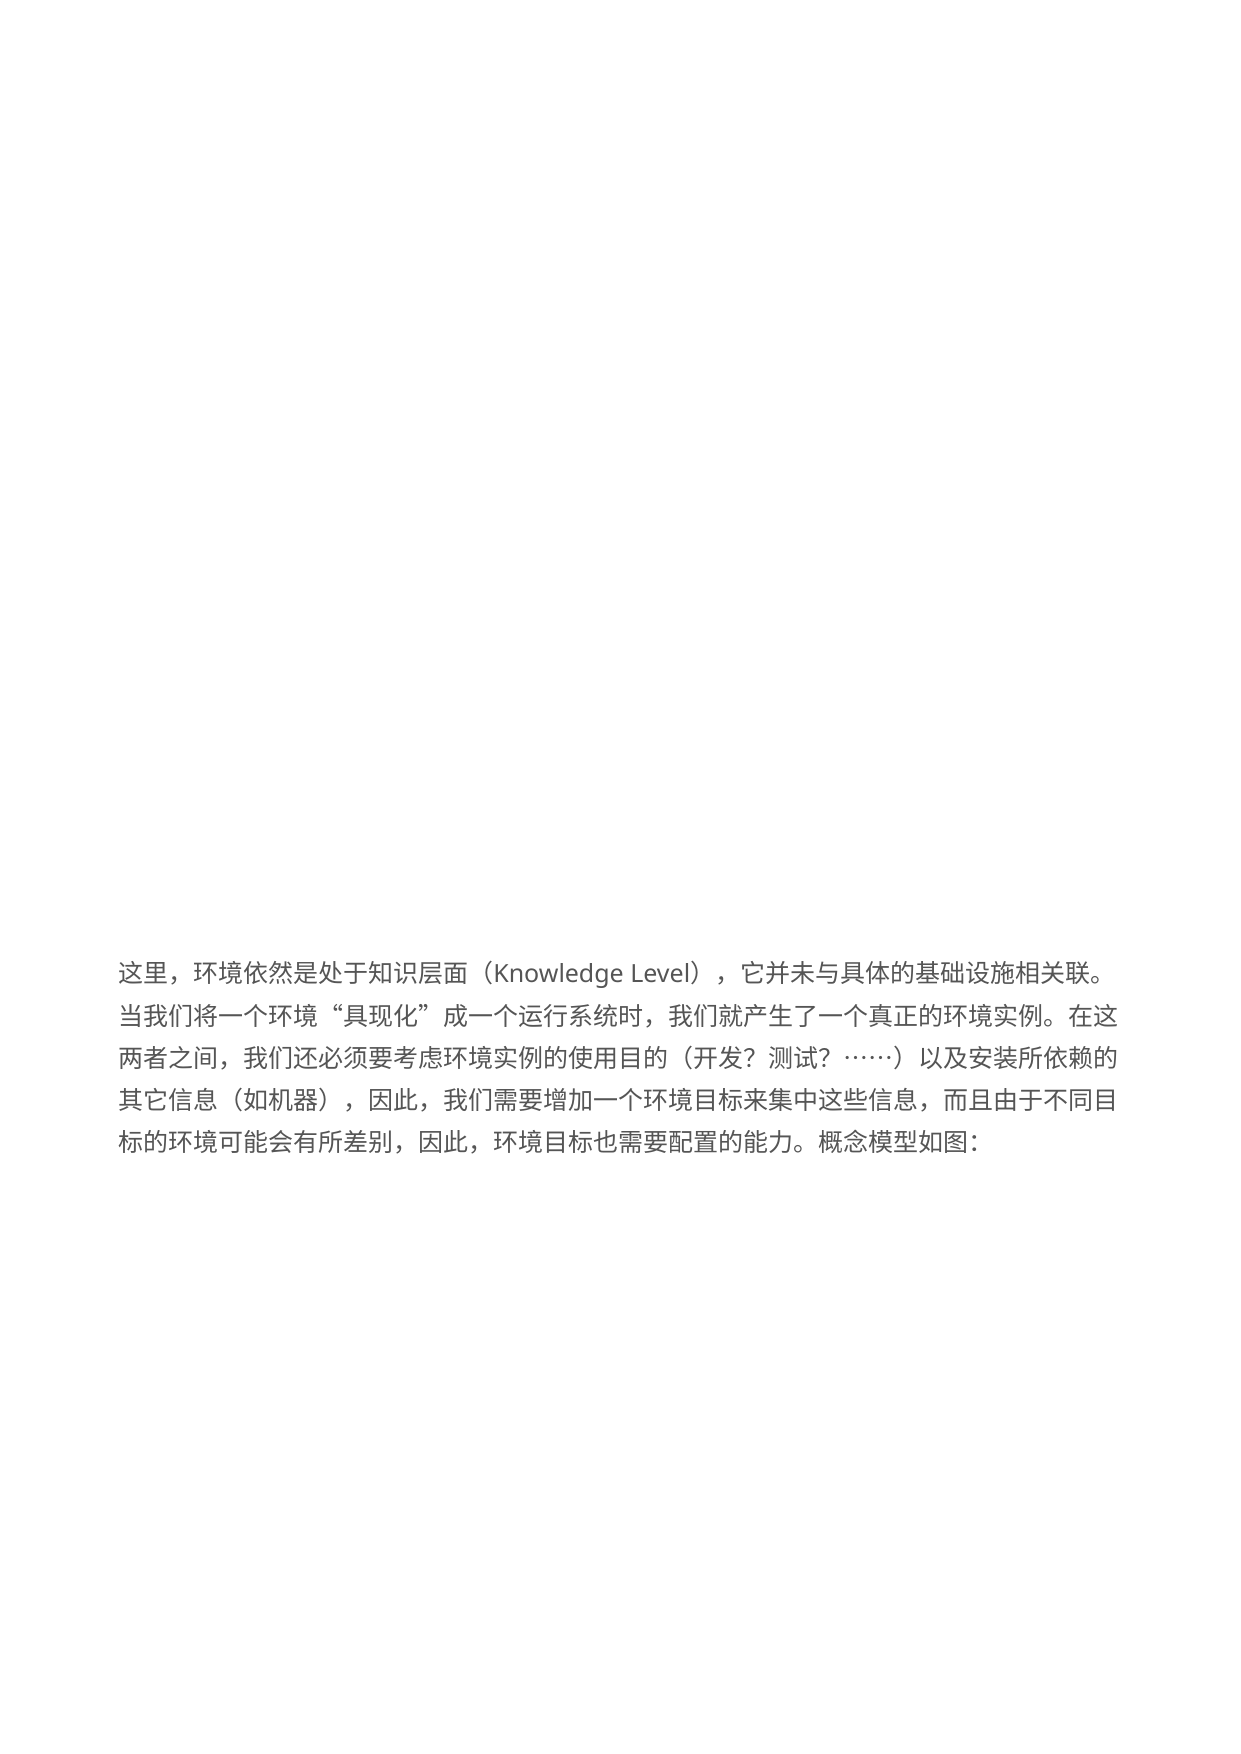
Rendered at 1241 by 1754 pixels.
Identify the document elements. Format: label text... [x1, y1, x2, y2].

text 这里，环境依然是处于知识层面（Knowledge Level），它并未与具体的基础设施相关联。当我们将一个环境“具现化”成一个运行系统时，我们就产生了一个真正的环境实例。在这两者之间，我们还必须要考虑环境实例的使用目的（开发？测试？……）以及安装所依赖的其它信息（如机器），因此，我们需要增加一个环境目标来集中这些信息，而且由于不同目标的环境可能会有所差别，因此，环境目标也需要配置的能力。概念模型如图： [118, 948, 1122, 1159]
